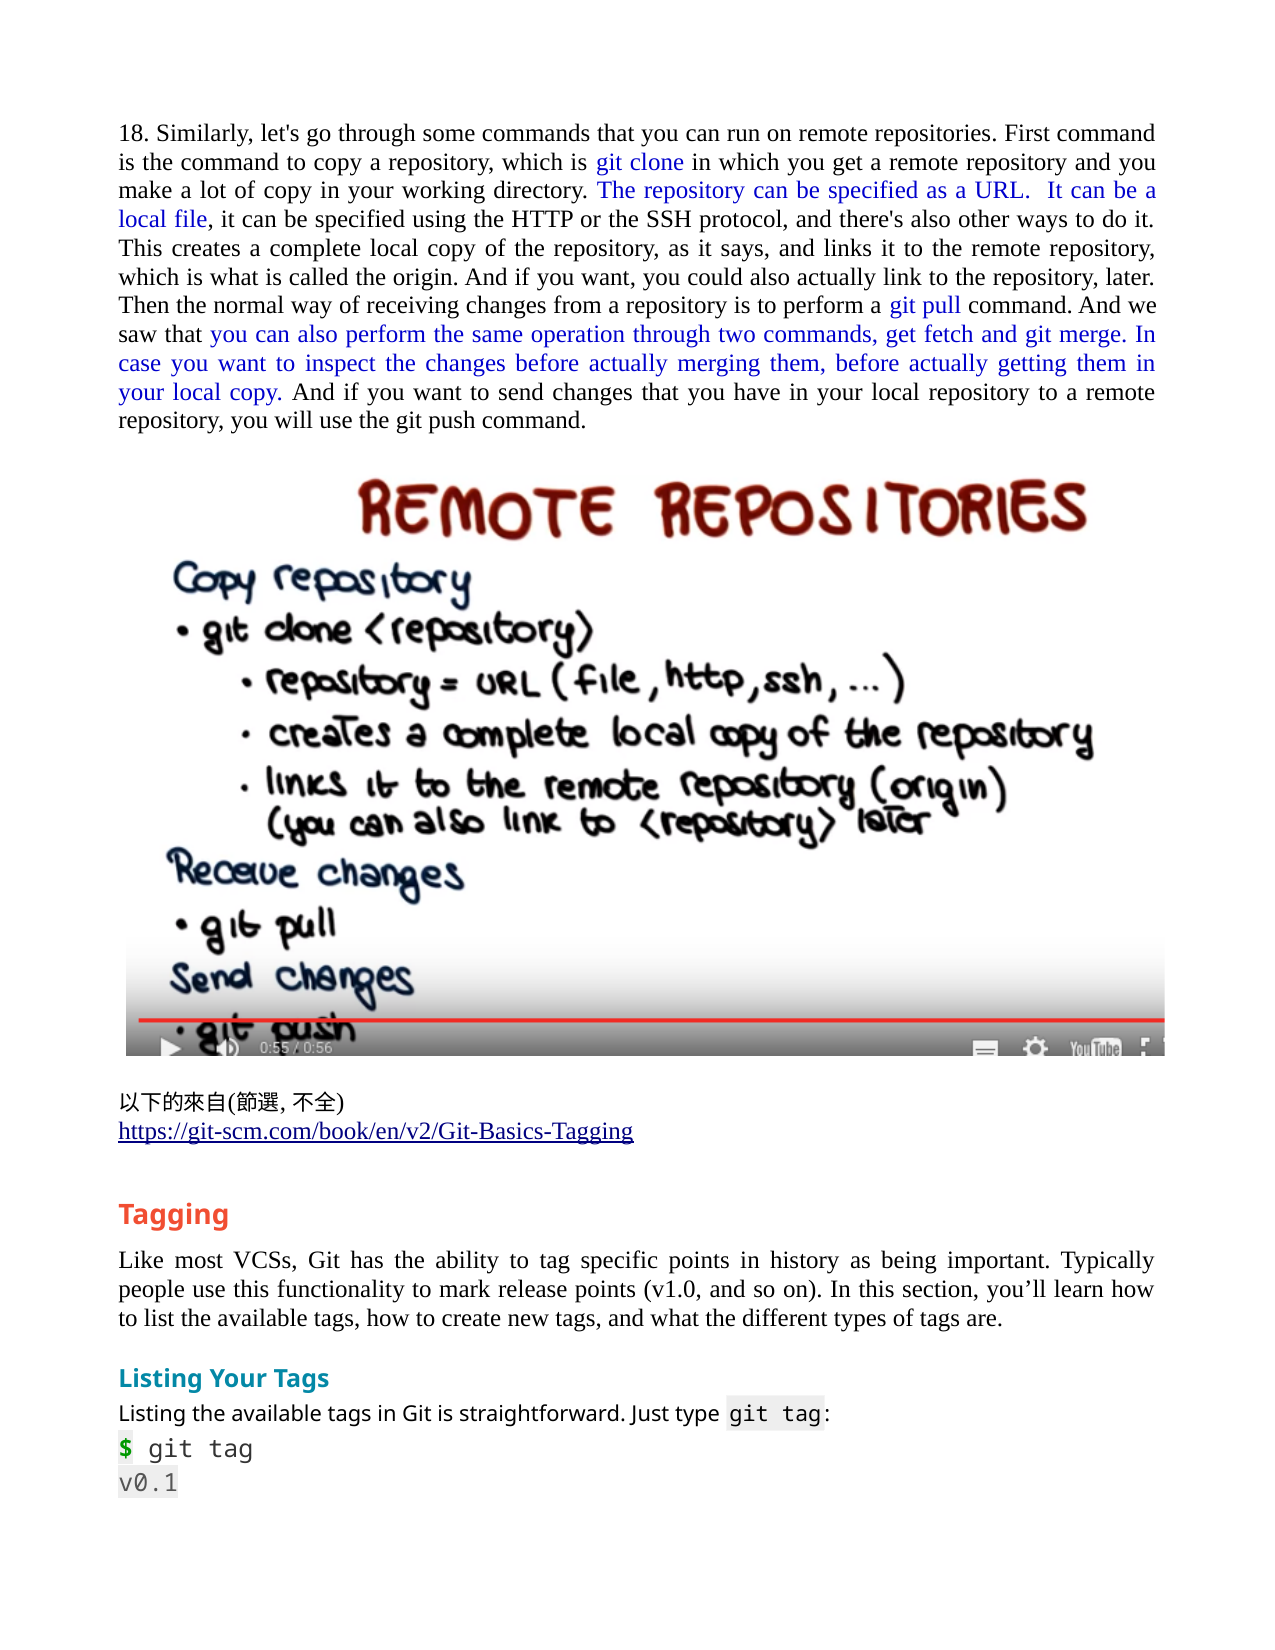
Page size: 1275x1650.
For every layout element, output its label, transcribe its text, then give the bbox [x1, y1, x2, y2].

text v0.1 [118, 1464, 1157, 1498]
text : [825, 1394, 1157, 1430]
picture [126, 475, 1165, 1056]
text https://git-scm.com/book/en/v2/Git-Basics-Tagging [118, 1116, 1157, 1145]
text $ git tag [118, 1430, 1157, 1464]
subtitle Tagging [118, 1195, 1157, 1233]
text Listing the available tags in Git is straightforward. Just type git tag [118, 1394, 824, 1430]
text 18. Similarly, let's go through some commands that you can run on remote repositories. First command is the command to copy a repository, which is git clone in which you get a remote repository and you make a lot of copy in your working directory. The repository can be specified as a URL. It can be a local file, it can be specified using the HTTP or the SSH protocol, and there's also other ways to do it. This creates a complete local copy of the repository, as it says, and links it to the remote repository, which is what is called the origin. And if you want, you could also actually link to the repository, later. Then the normal way of receiving changes from a repository is to perform a git pull command. And we saw that you can also perform the same operation through two commands, get fetch and git merge. In case you want to inspect the changes before actually merging them, before actually getting them in your local copy. And if you want to send changes that you have in your local repository to a remote repository, you will use the git push command. [118, 118, 1157, 434]
text Listing Your Tags [118, 1361, 1157, 1394]
text 以下的來自(節選, 不全) [118, 1085, 1157, 1116]
text Like most VCSs, Git has the ability to tag specific points in history as being important. Typically people use this functionality to mark release points (v1.0, and so on). In this section, you’ll learn how to list the available tags, how to create new tags, and what the different types of tags are. [118, 1246, 1157, 1332]
